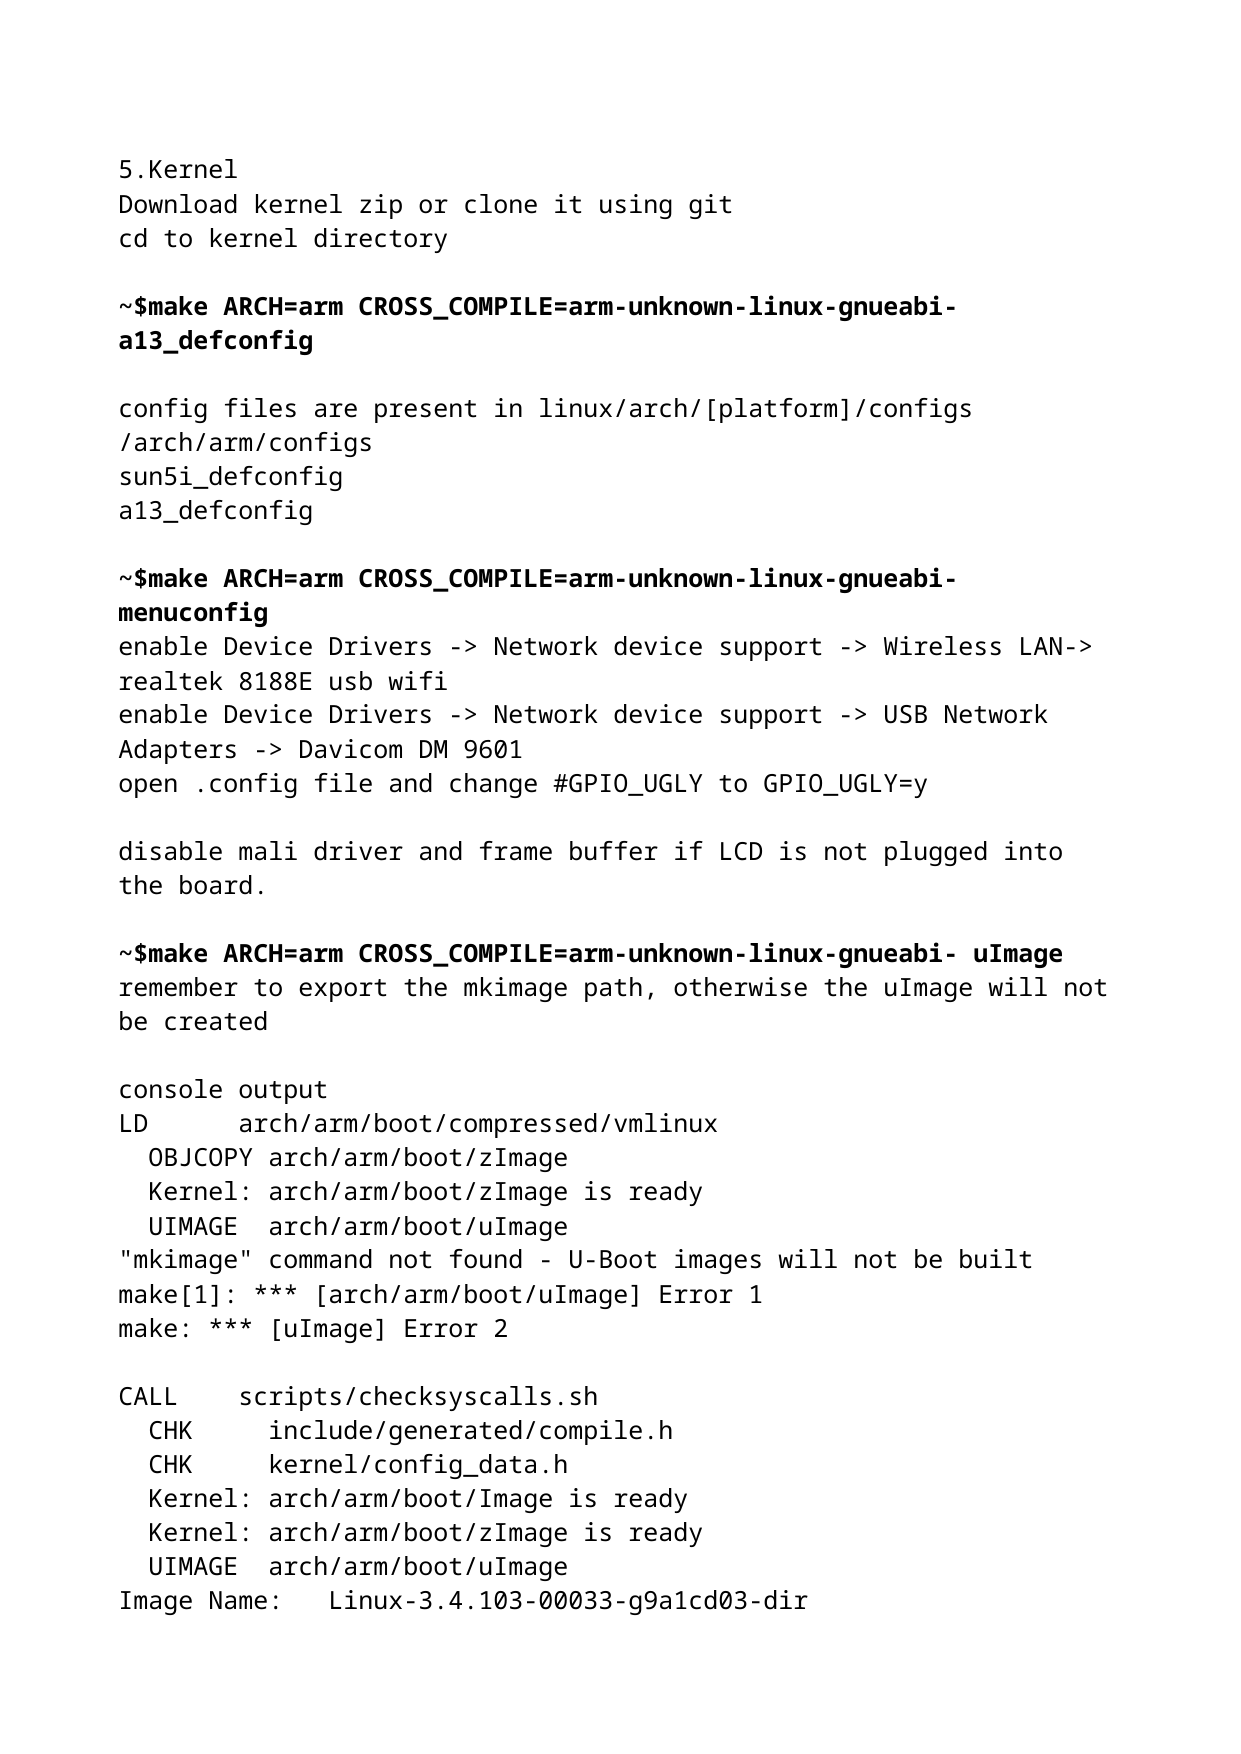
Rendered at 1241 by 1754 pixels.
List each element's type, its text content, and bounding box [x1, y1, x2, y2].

text enable Device Drivers -> Network device support -> USB Network Adapters -> Davicom DM 9601 [118, 697, 1122, 765]
text Kernel: arch/arm/boot/zImage is ready [118, 1515, 1122, 1549]
text ~$make ARCH=arm CROSS_COMPILE=arm-unknown-linux-gnueabi- a13_defconfig [118, 288, 1122, 357]
text disable mali driver and frame buffer if LCD is not plugged into the board. [118, 833, 1122, 902]
text LD arch/arm/boot/compressed/vmlinux [118, 1106, 1122, 1140]
text CHK include/generated/compile.h [118, 1412, 1122, 1447]
text Image Name: Linux-3.4.103-00033-g9a1cd03-dir [118, 1583, 1122, 1617]
text UIMAGE arch/arm/boot/uImage [118, 1549, 1122, 1583]
text Download kernel zip or clone it using git [118, 186, 1122, 220]
text enable Device Drivers -> Network device support -> Wireless LAN-> realtek 8188E usb wifi [118, 629, 1122, 697]
text a13_defconfig [118, 493, 1122, 527]
text UIMAGE arch/arm/boot/uImage [118, 1208, 1122, 1242]
text remember to export the mkimage path, otherwise the uImage will not be created [118, 970, 1122, 1038]
text make[1]: *** [arch/arm/boot/uImage] Error 1 [118, 1276, 1122, 1310]
text /arch/arm/configs [118, 425, 1122, 459]
text 5.Kernel [118, 152, 1122, 186]
text make: *** [uImage] Error 2 [118, 1310, 1122, 1344]
text OBJCOPY arch/arm/boot/zImage [118, 1140, 1122, 1174]
text config files are present in linux/arch/[platform]/configs [118, 391, 1122, 425]
text "mkimage" command not found - U-Boot images will not be built [118, 1242, 1122, 1276]
text console output [118, 1072, 1122, 1106]
text cd to kernel directory [118, 220, 1122, 254]
text CHK kernel/config_data.h [118, 1447, 1122, 1481]
text CALL scripts/checksyscalls.sh [118, 1378, 1122, 1412]
text ~$make ARCH=arm CROSS_COMPILE=arm-unknown-linux-gnueabi- menuconfig [118, 561, 1122, 629]
text Kernel: arch/arm/boot/zImage is ready [118, 1174, 1122, 1208]
text Kernel: arch/arm/boot/Image is ready [118, 1481, 1122, 1515]
text open .config file and change #GPIO_UGLY to GPIO_UGLY=y [118, 765, 1122, 799]
text ~$make ARCH=arm CROSS_COMPILE=arm-unknown-linux-gnueabi- uImage [118, 936, 1122, 970]
text sun5i_defconfig [118, 459, 1122, 493]
